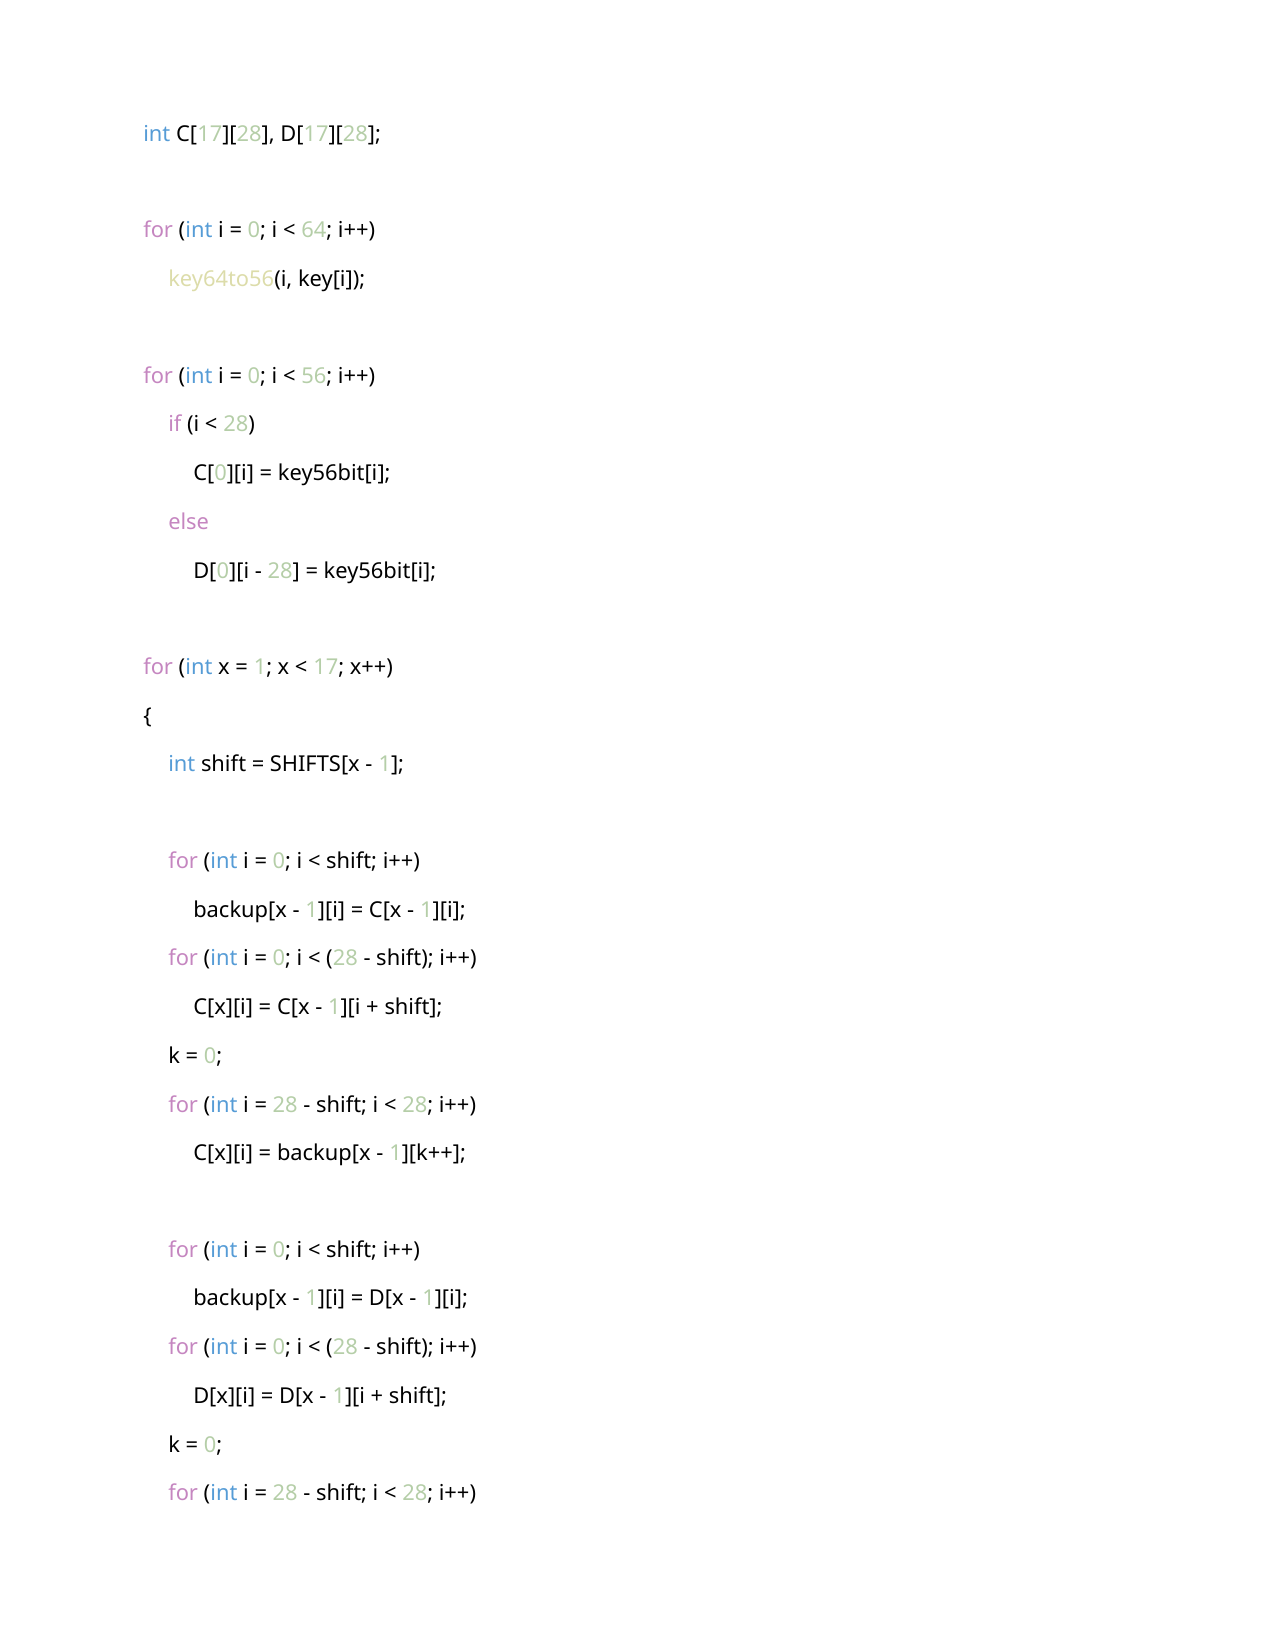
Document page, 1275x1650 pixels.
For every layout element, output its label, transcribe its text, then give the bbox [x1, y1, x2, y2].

text for (int i = 0; i < shift; i++) [118, 845, 1157, 874]
text C[x][i] = C[x - 1][i + shift]; [118, 991, 1157, 1021]
text for (int i = 0; i < (28 - shift); i++) [118, 942, 1157, 972]
text k = 0; [118, 1429, 1157, 1458]
text int C[17][28], D[17][28]; [118, 118, 1157, 148]
text key64to56(i, key[i]); [118, 263, 1157, 293]
text for (int x = 1; x < 17; x++) [118, 651, 1157, 681]
text for (int i = 0; i < shift; i++) [118, 1234, 1157, 1263]
text for (int i = 28 - shift; i < 28; i++) [118, 1088, 1157, 1118]
text else [118, 506, 1157, 536]
text D[x][i] = D[x - 1][i + shift]; [118, 1380, 1157, 1410]
text k = 0; [118, 1040, 1157, 1069]
text D[0][i - 28] = key56bit[i]; [118, 554, 1157, 584]
text backup[x - 1][i] = C[x - 1][i]; [118, 893, 1157, 923]
text for (int i = 0; i < 64; i++) [118, 214, 1157, 244]
text int shift = SHIFTS[x - 1]; [118, 748, 1157, 778]
text for (int i = 0; i < 56; i++) [118, 359, 1157, 389]
text { [118, 700, 1157, 729]
text for (int i = 0; i < (28 - shift); i++) [118, 1331, 1157, 1361]
text C[x][i] = backup[x - 1][k++]; [118, 1137, 1157, 1167]
text if (i < 28) [118, 408, 1157, 438]
text backup[x - 1][i] = D[x - 1][i]; [118, 1282, 1157, 1312]
text for (int i = 28 - shift; i < 28; i++) [118, 1477, 1157, 1507]
text C[0][i] = key56bit[i]; [118, 457, 1157, 487]
